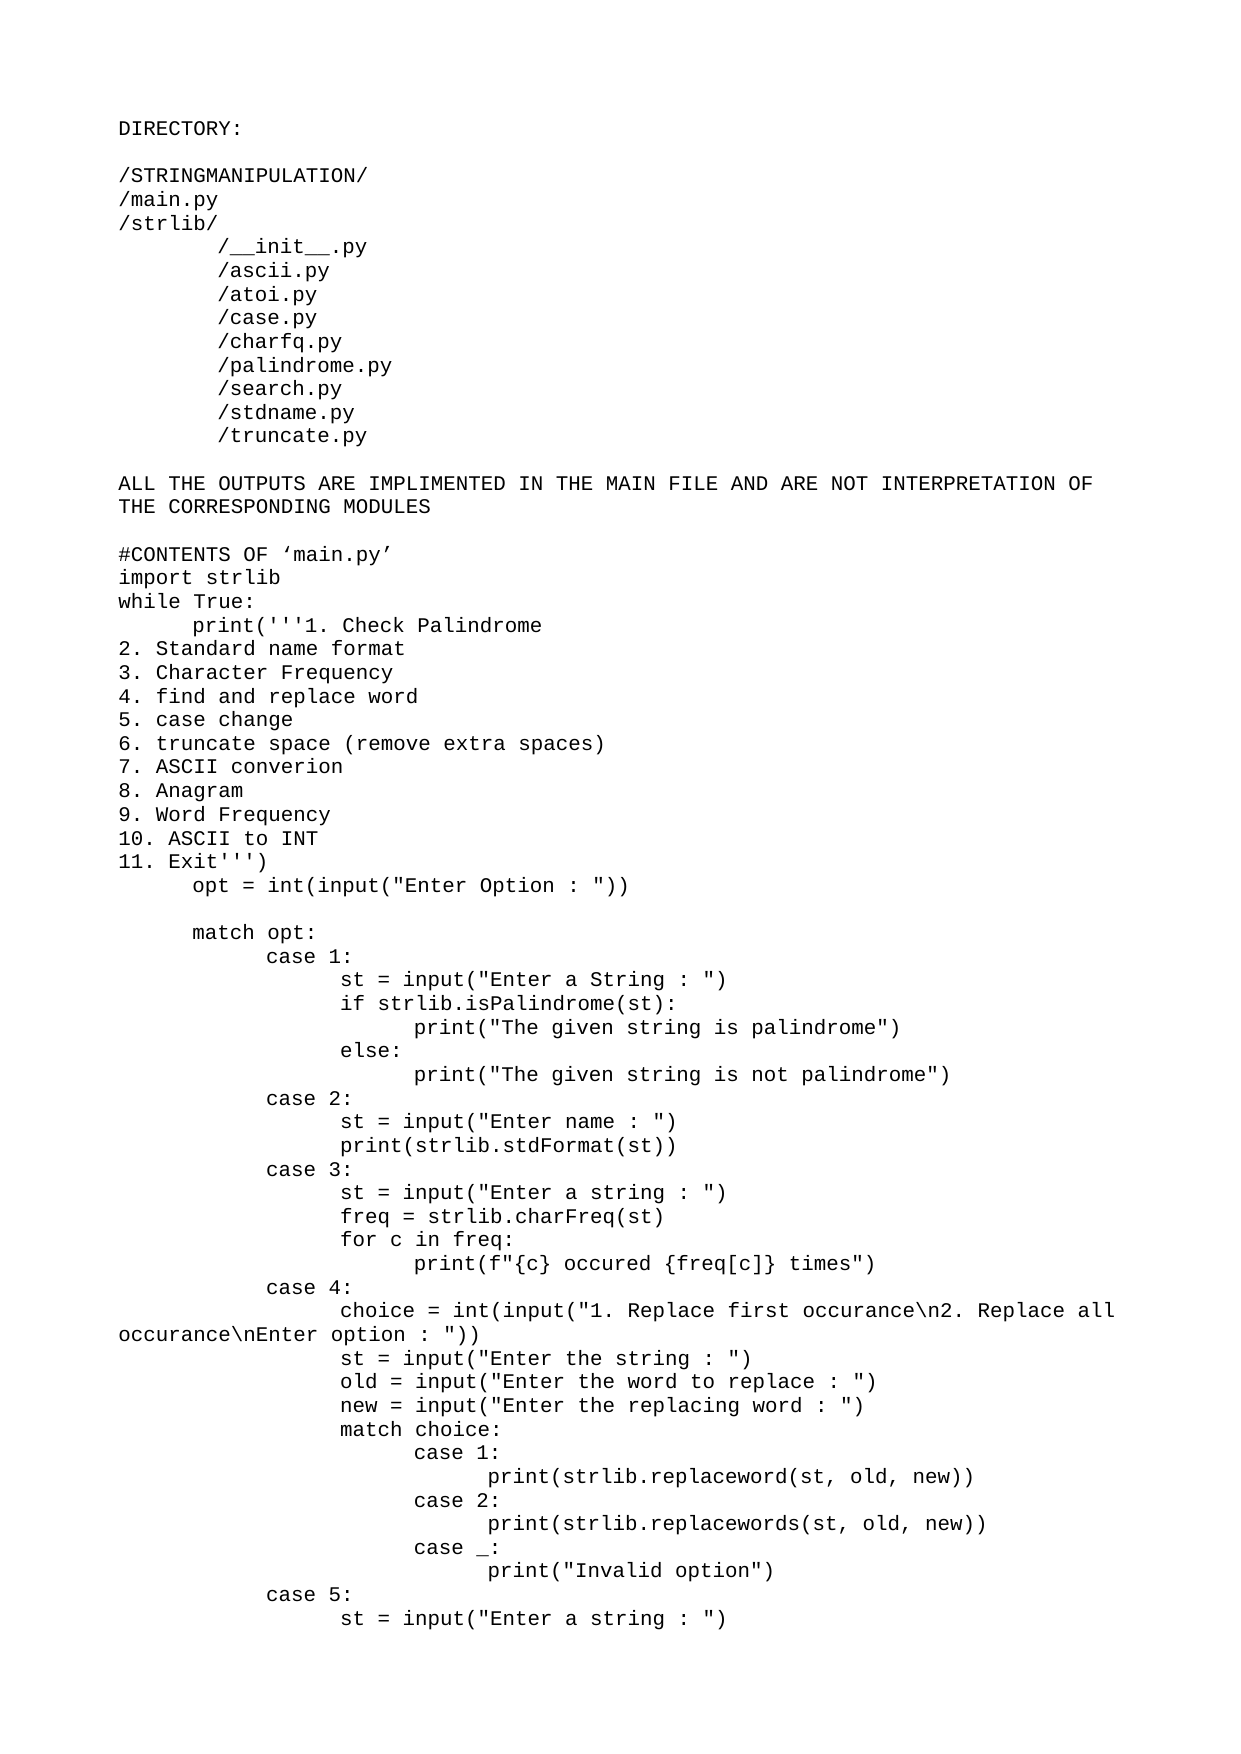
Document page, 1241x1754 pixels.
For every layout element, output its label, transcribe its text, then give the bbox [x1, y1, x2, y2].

text 5. case change [118, 709, 1122, 733]
text print("Invalid option") [118, 1561, 1122, 1584]
text /stdname.py [118, 402, 1122, 426]
text print("The given string is palindrome") [118, 1017, 1122, 1040]
text /ascii.py [118, 260, 1122, 284]
text case 3: [118, 1158, 1122, 1182]
text /palindrome.py [118, 354, 1122, 378]
text /main.py [118, 189, 1122, 213]
text /charfq.py [118, 331, 1122, 354]
text st = input("Enter a String : ") [118, 969, 1122, 993]
text while True: [118, 591, 1122, 615]
text else: [118, 1040, 1122, 1064]
text st = input("Enter a string : ") [118, 1608, 1122, 1631]
text for c in freq: [118, 1229, 1122, 1253]
text choice = int(input("1. Replace first occurance\n2. Replace all occurance\nEnter option : ")) [118, 1300, 1122, 1348]
text import strlib [118, 567, 1122, 591]
text /case.py [118, 307, 1122, 331]
text case _: [118, 1537, 1122, 1561]
text case 5: [118, 1584, 1122, 1608]
text 7. ASCII converion [118, 757, 1122, 780]
text print('''1. Check Palindrome [118, 615, 1122, 638]
text st = input("Enter name : ") [118, 1111, 1122, 1135]
text old = input("Enter the word to replace : ") [118, 1371, 1122, 1395]
text case 1: [118, 946, 1122, 969]
text print(strlib.stdFormat(st)) [118, 1135, 1122, 1158]
text ALL THE OUTPUTS ARE IMPLIMENTED IN THE MAIN FILE AND ARE NOT INTERPRETATION OF THE CORRESPONDING MODULES [118, 473, 1122, 520]
text if strlib.isPalindrome(st): [118, 993, 1122, 1017]
text print("The given string is not palindrome") [118, 1064, 1122, 1088]
text DIRECTORY: [118, 118, 1122, 142]
text /strlib/ [118, 213, 1122, 236]
text new = input("Enter the replacing word : ") [118, 1395, 1122, 1419]
text 11. Exit''') [118, 851, 1122, 875]
text 2. Standard name format [118, 638, 1122, 662]
text /__init__.py [118, 236, 1122, 260]
text /search.py [118, 378, 1122, 402]
text /truncate.py [118, 426, 1122, 449]
text case 4: [118, 1277, 1122, 1300]
text match choice: [118, 1419, 1122, 1442]
text 9. Word Frequency [118, 804, 1122, 827]
text st = input("Enter the string : ") [118, 1348, 1122, 1371]
text 8. Anagram [118, 780, 1122, 804]
text #CONTENTS OF ‘main.py’ [118, 544, 1122, 567]
text 6. truncate space (remove extra spaces) [118, 733, 1122, 757]
text 4. find and replace word [118, 686, 1122, 709]
text 3. Character Frequency [118, 662, 1122, 686]
text match opt: [118, 922, 1122, 946]
text case 2: [118, 1489, 1122, 1513]
text case 2: [118, 1088, 1122, 1111]
text 10. ASCII to INT [118, 827, 1122, 851]
text print(strlib.replacewords(st, old, new)) [118, 1513, 1122, 1537]
text /atoi.py [118, 284, 1122, 307]
text opt = int(input("Enter Option : ")) [118, 875, 1122, 898]
text freq = strlib.charFreq(st) [118, 1206, 1122, 1229]
text case 1: [118, 1442, 1122, 1466]
text /STRINGMANIPULATION/ [118, 165, 1122, 189]
text st = input("Enter a string : ") [118, 1182, 1122, 1206]
text print(f"{c} occured {freq[c]} times") [118, 1253, 1122, 1277]
text print(strlib.replaceword(st, old, new)) [118, 1466, 1122, 1489]
